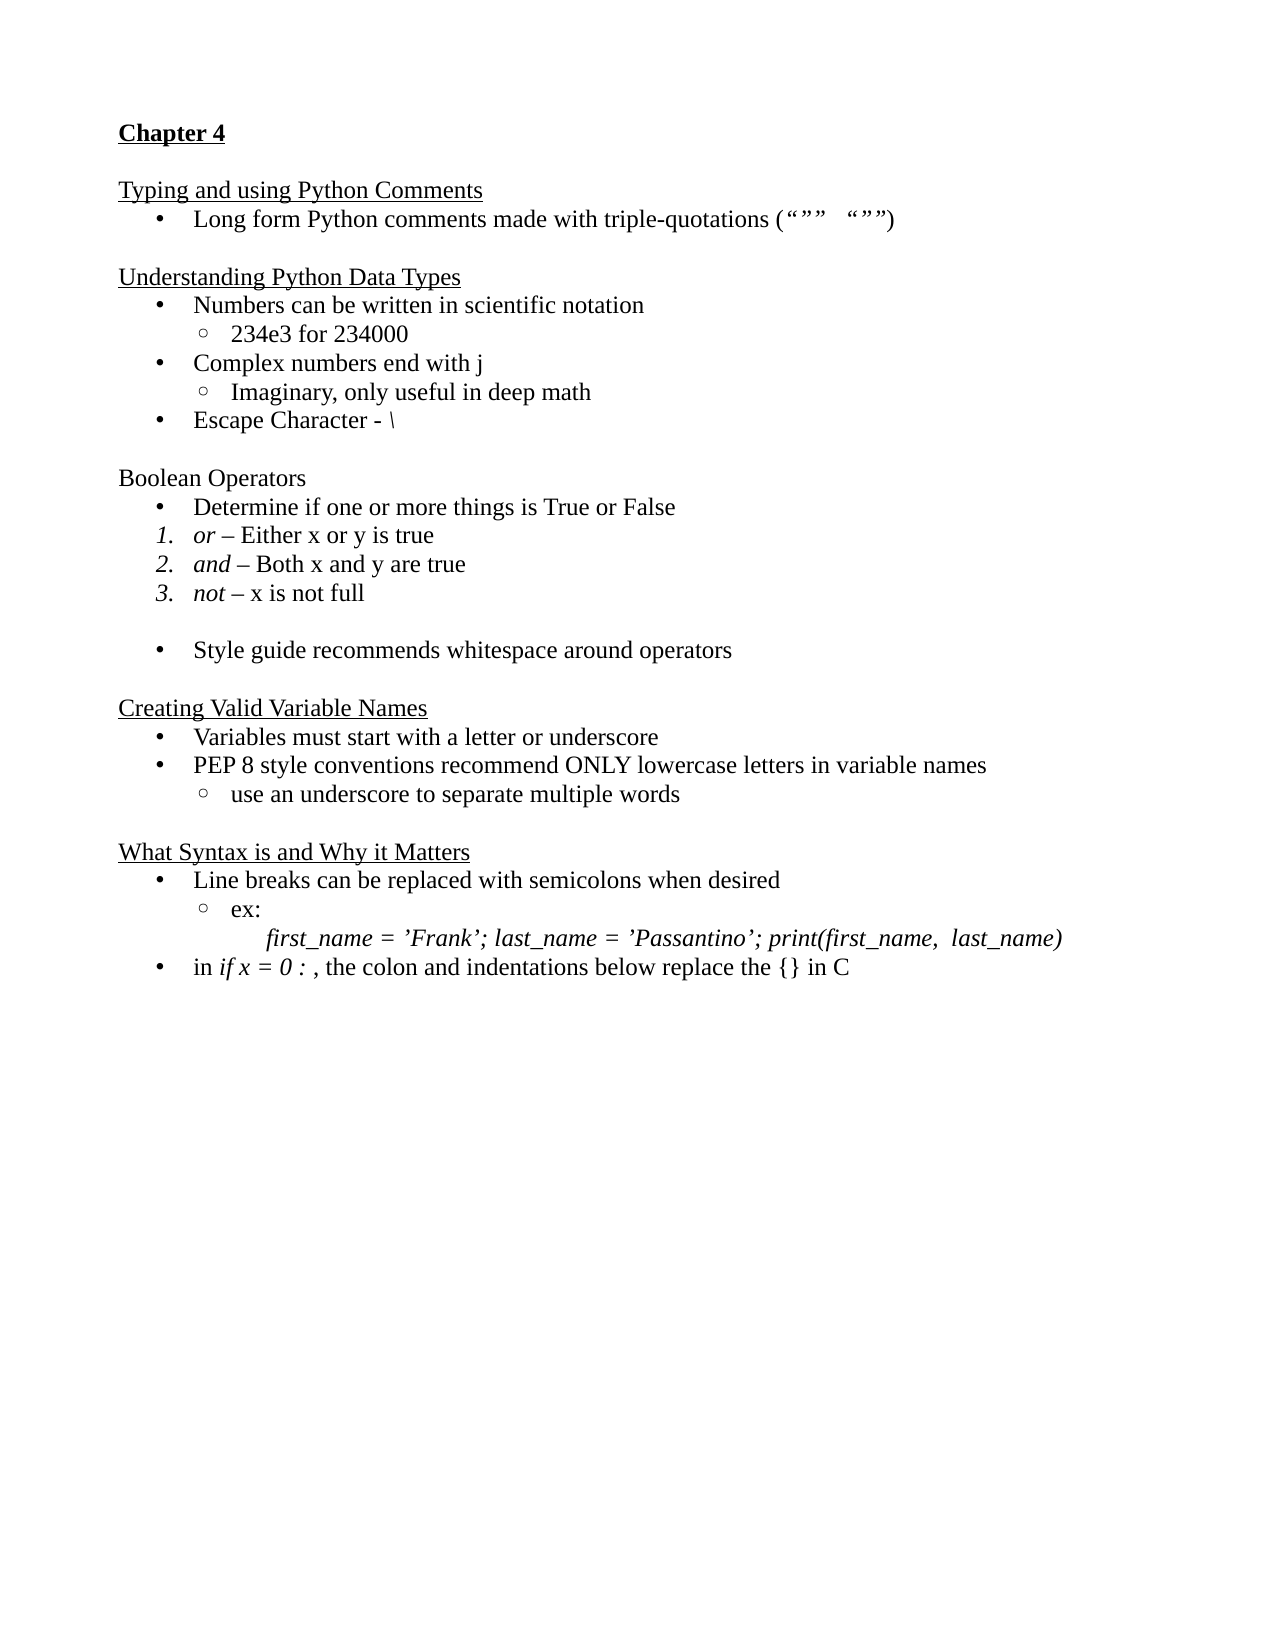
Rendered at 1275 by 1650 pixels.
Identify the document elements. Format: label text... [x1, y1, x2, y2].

list Style guide recommends whitespace around operators [156, 636, 1157, 664]
list Numbers can be written in scientific notation [156, 291, 1157, 319]
list not – x is not full [156, 578, 1157, 607]
list Long form Python comments made with triple-quotations (“”” “””) [156, 204, 1157, 233]
list Variables must start with a letter or underscore [156, 722, 1157, 751]
list PEP 8 style conventions recommend ONLY lowercase letters in variable names [156, 751, 1157, 779]
text Boolean Operators [118, 463, 1157, 492]
text Typing and using Python Comments [118, 176, 1157, 204]
list Escape Character - \ [156, 406, 1157, 434]
list 234e3 for 234000 [193, 319, 1157, 348]
list Imaginary, only useful in deep math [193, 377, 1157, 406]
list or – Either x or y is true [156, 521, 1157, 549]
list Line breaks can be replaced with semicolons when desired [156, 866, 1157, 894]
text Understanding Python Data Types [118, 262, 1157, 291]
list use an underscore to separate multiple words [193, 779, 1157, 808]
list in if x = 0 : , the colon and indentations below replace the {} in C [156, 952, 1157, 981]
list Determine if one or more things is True or False [156, 492, 1157, 521]
text Chapter 4 [118, 118, 1157, 147]
list and – Both x and y are true [156, 549, 1157, 578]
list Complex numbers end with j [156, 348, 1157, 377]
text What Syntax is and Why it Matters [118, 837, 1157, 866]
text Creating Valid Variable Names [118, 693, 1157, 722]
list ex: [193, 894, 1157, 923]
text first_name = ’Frank’; last_name = ’Passantino’; print(first_name, last_name) [118, 923, 1157, 952]
